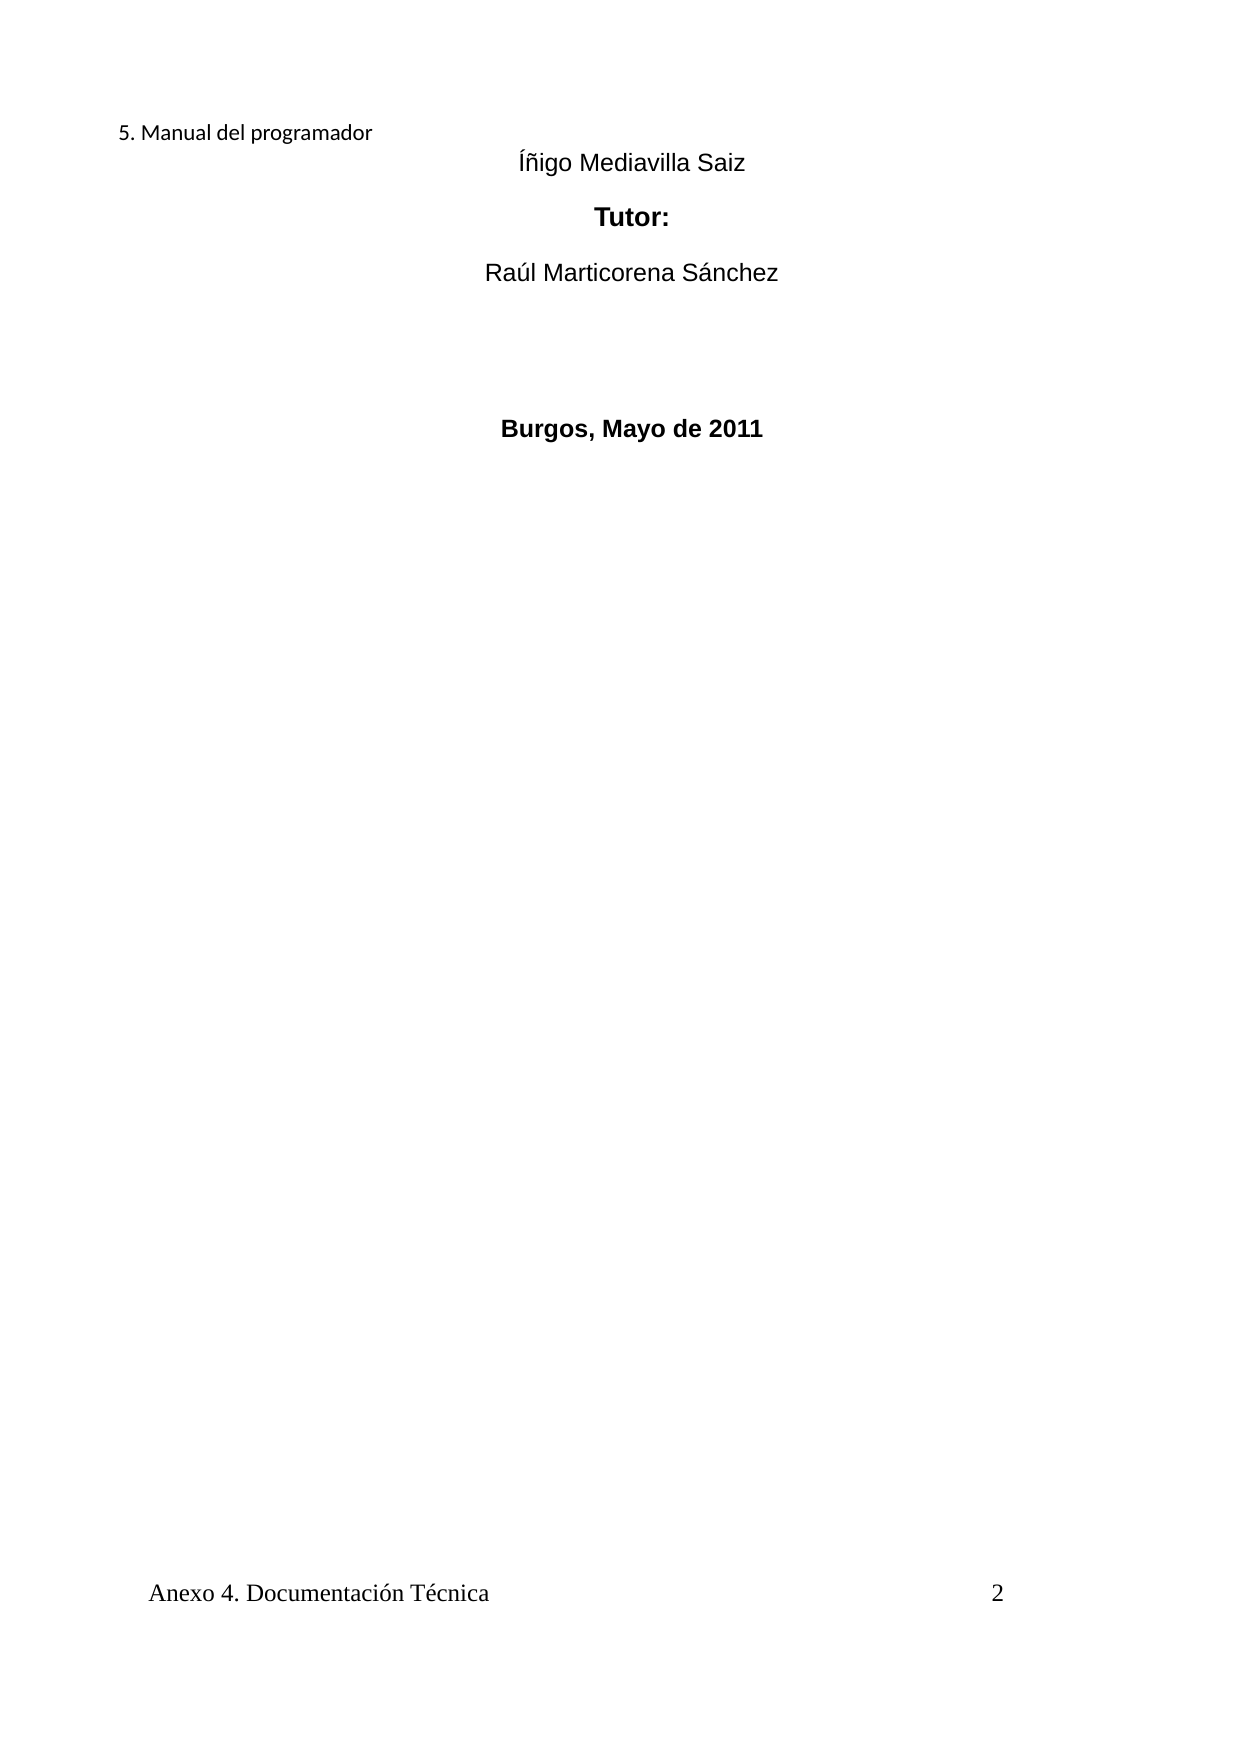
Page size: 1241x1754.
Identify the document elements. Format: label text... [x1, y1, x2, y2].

text Raúl Marticorena Sánchez [118, 258, 1122, 286]
text Burgos, Mayo de 2011 [118, 414, 1122, 443]
text Íñigo Mediavilla Saiz [118, 148, 1122, 176]
text Tutor: [118, 201, 1122, 233]
